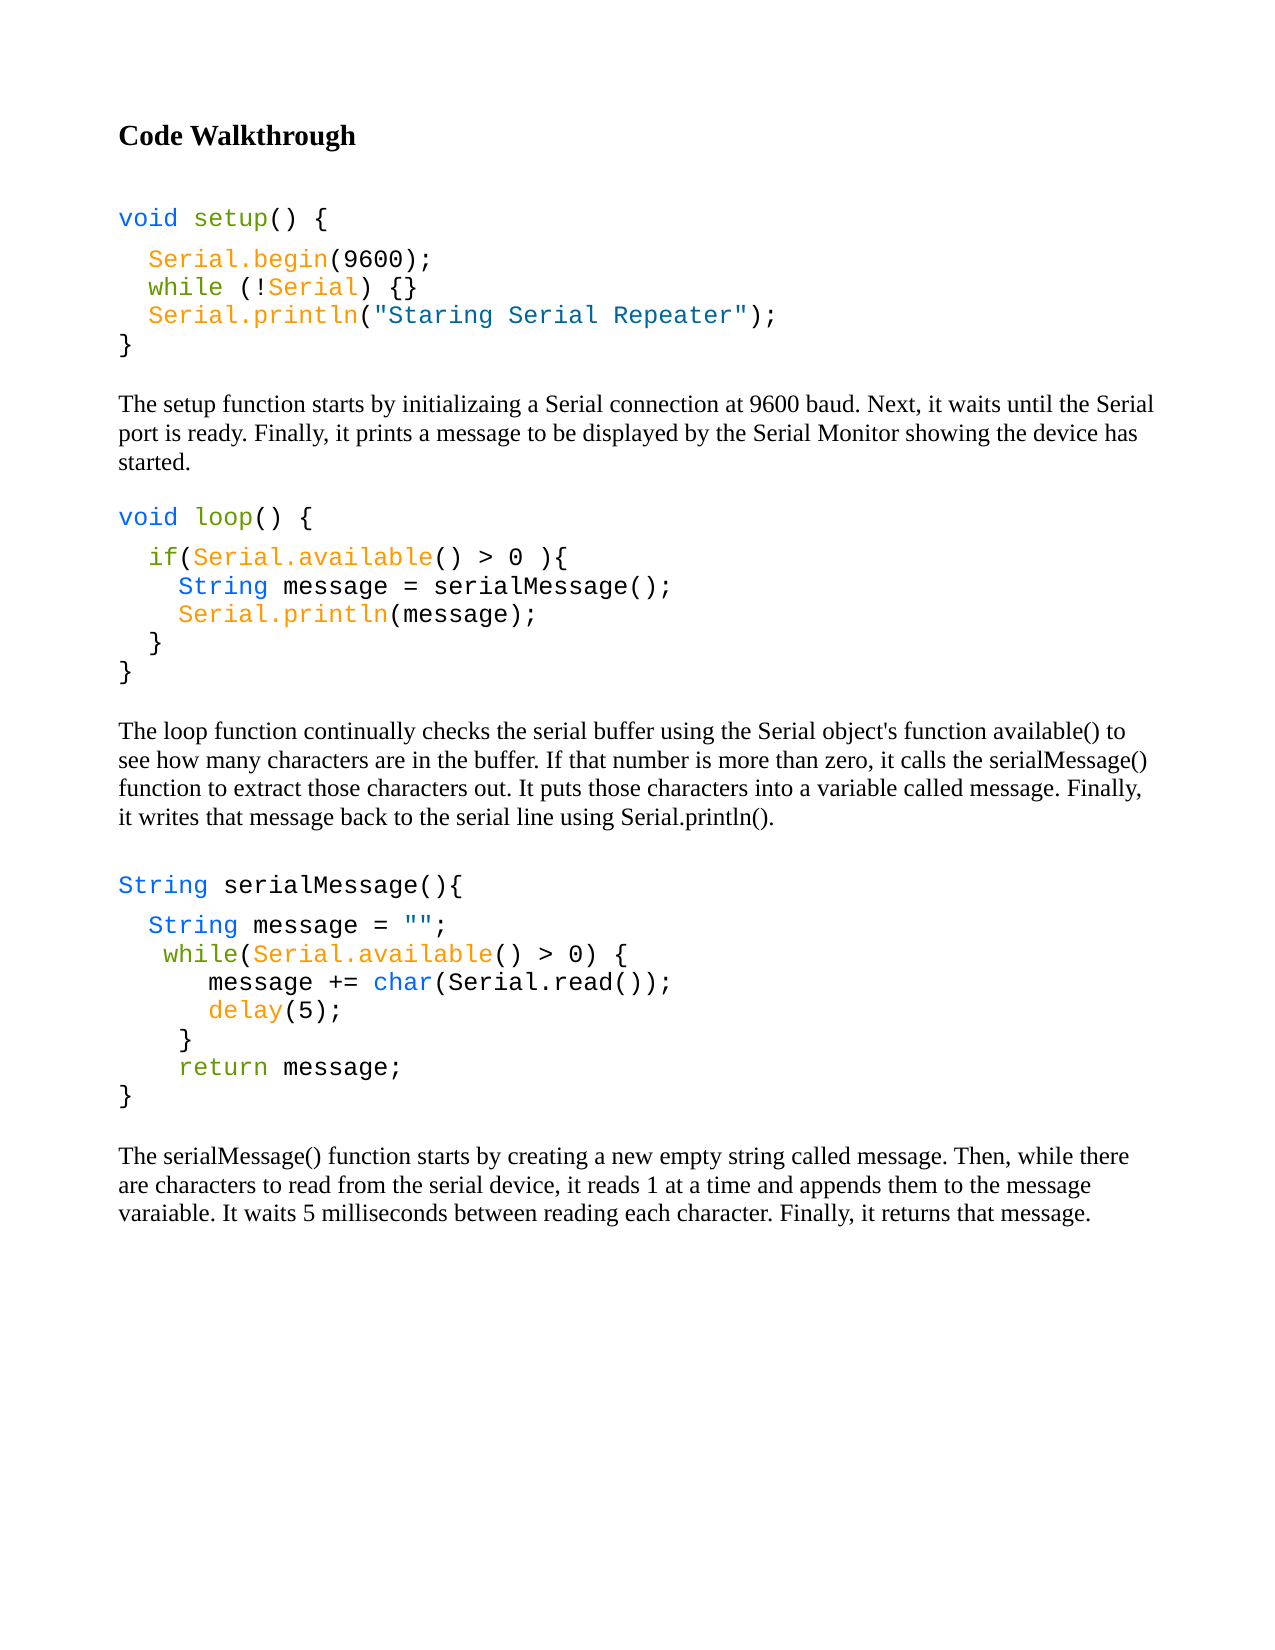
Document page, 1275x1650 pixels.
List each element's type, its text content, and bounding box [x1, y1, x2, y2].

text The setup function starts by initializaing a Serial connection at 9600 baud. Next, it waits until the Serial port is ready. Finally, it prints a message to be displayed by the Serial Monitor showing the device has started. void loop() { [118, 389, 1157, 532]
text } [118, 1083, 1157, 1111]
text Serial.println(message); [118, 602, 1157, 630]
text message += char(Serial.read()); [118, 970, 1157, 998]
text } [118, 658, 1157, 687]
text String message = ""; [118, 913, 1157, 941]
text } [118, 1026, 1157, 1055]
text return message; [118, 1055, 1157, 1083]
text while(Serial.available() > 0) { [118, 941, 1157, 970]
text } [118, 630, 1157, 658]
text Serial.println("Staring Serial Repeater"); [118, 303, 1157, 331]
text The loop function continually checks the serial buffer using the Serial object's function available() to see how many characters are in the buffer. If that number is more than zero, it calls the serialMessage() function to extract those characters out. It puts those characters into a variable called message. Finally, it writes that message back to the serial line using Serial.println(). [118, 716, 1157, 860]
text } [118, 331, 1157, 359]
text delay(5); [118, 998, 1157, 1026]
text while (!Serial) {} [118, 274, 1157, 303]
text Code Walkthrough [118, 118, 1157, 152]
text if(Serial.available() > 0 ){ [118, 545, 1157, 573]
text String serialMessage(){ [118, 872, 1157, 901]
text void setup() { [118, 205, 1157, 234]
text The serialMessage() function starts by creating a new empty string called message. Then, while there are characters to read from the serial device, it reads 1 at a time and appends them to the message varaiable. It waits 5 milliseconds between reading each character. Finally, it returns that message. [118, 1141, 1157, 1227]
text String message = serialMessage(); [118, 573, 1157, 602]
text Serial.begin(9600); [118, 246, 1157, 274]
